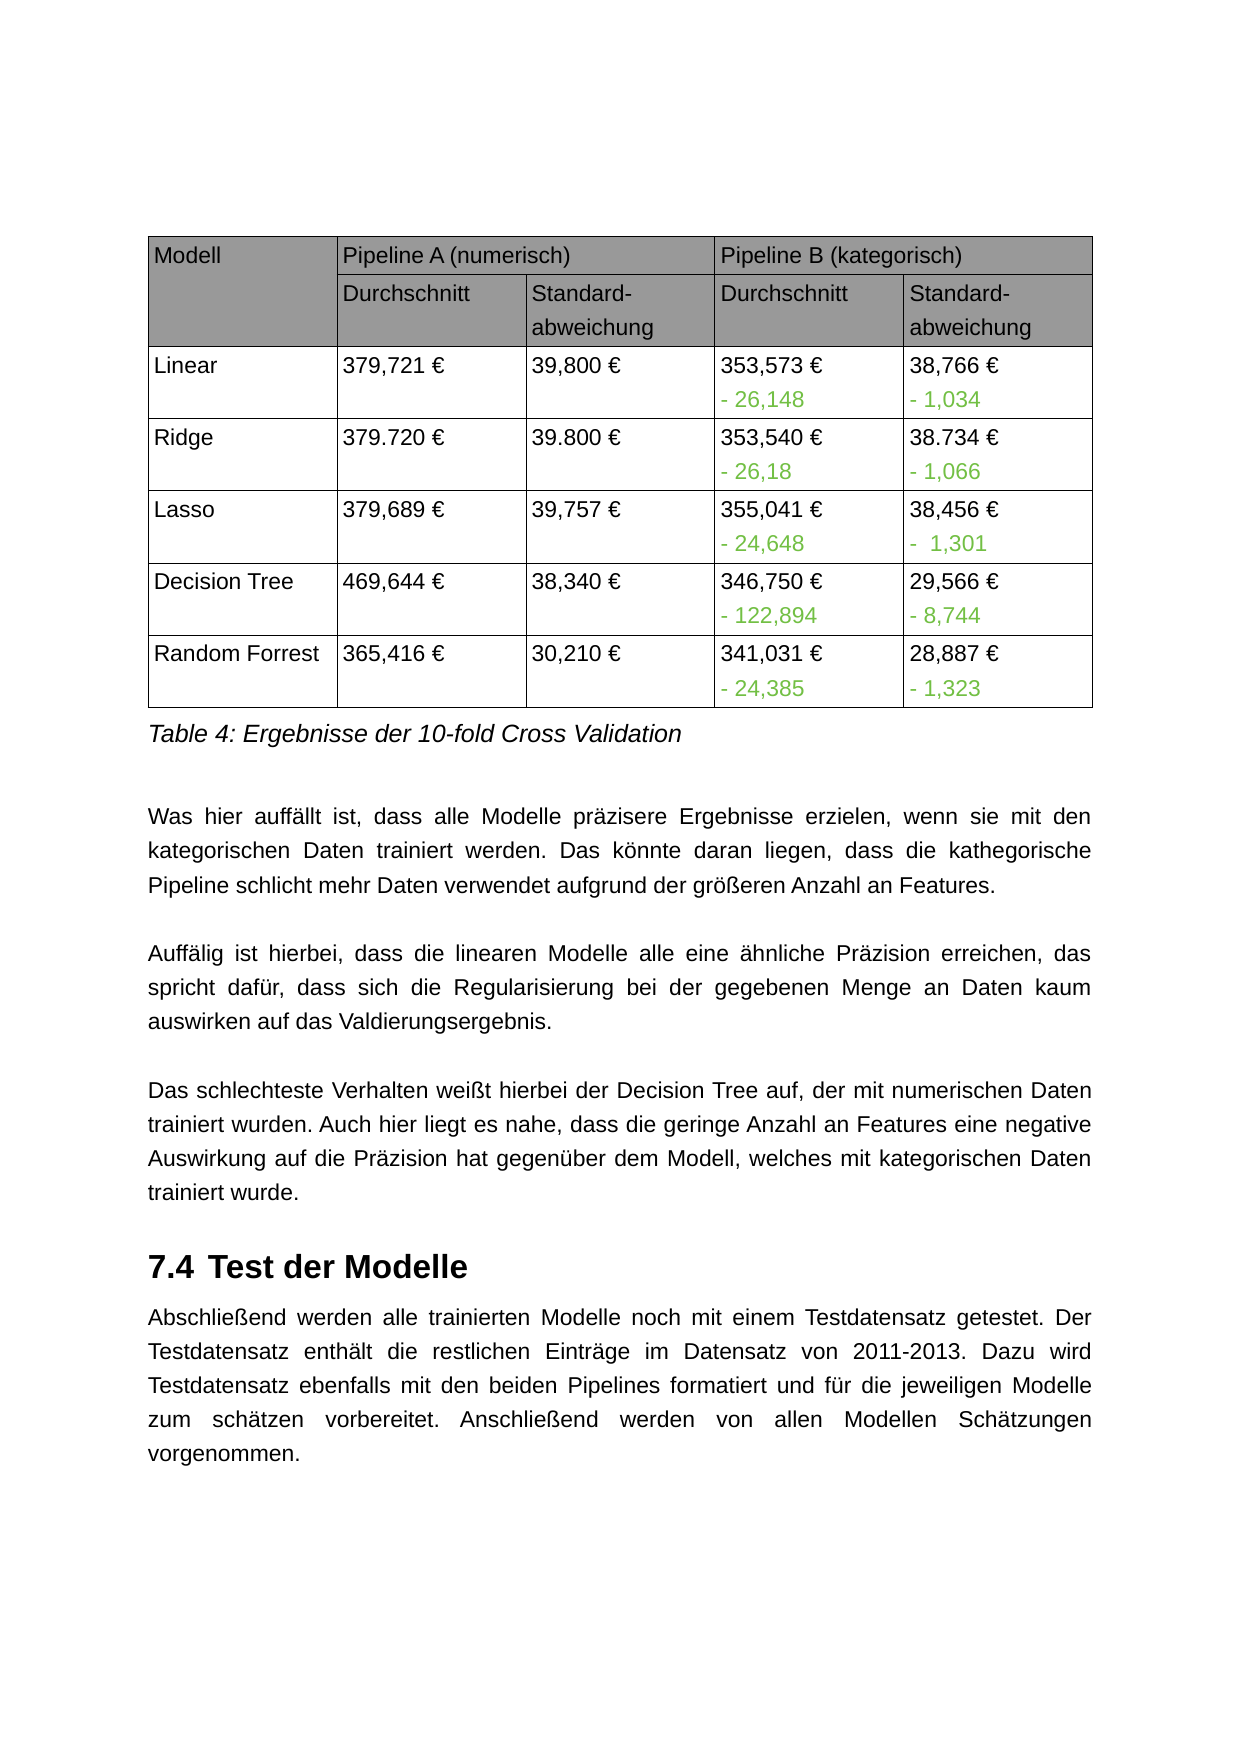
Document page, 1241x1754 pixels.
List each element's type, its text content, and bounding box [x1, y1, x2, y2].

text Abschließend werden alle trainierten Modelle noch mit einem Testdatensatz getestet. Der Testdatensatz enthält die restlichen Einträge im Datensatz von 2011-2013. Dazu wird Testdatensatz ebenfalls mit den beiden Pipelines formatiert und für die jeweiligen Modelle zum schätzen vorbereitet. Anschließend werden von allen Modellen Schätzungen vorgenommen. [148, 1303, 1092, 1467]
table_cell Ridge [149, 419, 337, 490]
table_cell 38,456 € - 1,301 [904, 491, 1092, 562]
text Was hier auffällt ist, dass alle Modelle präzisere Ergebnisse erzielen, wenn sie mit den kategorischen Daten trainiert werden. Das könnte daran liegen, dass die kathegorische Pipeline schlicht mehr Daten verwendet aufgrund der größeren Anzahl an Features. [148, 803, 1092, 898]
table_cell 379.720 € [338, 419, 526, 490]
table_cell 353,573 € - 26,148 [715, 347, 903, 418]
table_cell 29,566 € - 8,744 [904, 564, 1092, 634]
table_cell Durchschnitt [338, 275, 526, 346]
table_cell Lasso [149, 491, 337, 562]
table_header Pipeline B (kategorisch) [715, 237, 1092, 274]
table_cell 346,750 € - 122,894 [715, 564, 903, 634]
table_cell 39.800 € [527, 419, 714, 490]
table_cell 30,210 € [527, 636, 714, 707]
table_cell 379,721 € [338, 347, 526, 418]
table_header Pipeline A (numerisch) [338, 237, 714, 274]
text Table 4: Ergebnisse der 10-fold Cross Validation [148, 719, 1092, 748]
table_cell 355,041 € - 24,648 [715, 491, 903, 562]
subtitle Test der Modelle [148, 1247, 1092, 1286]
table_cell Durchschnitt [715, 275, 903, 346]
table_cell Decision Tree [149, 564, 337, 634]
table_cell 38,766 € - 1,034 [904, 347, 1092, 418]
text Das schlechteste Verhalten weißt hierbei der Decision Tree auf, der mit numerischen Daten trainiert wurden. Auch hier liegt es nahe, dass die geringe Anzahl an Features eine negative Auswirkung auf die Präzision hat gegenüber dem Modell, welches mit kategorischen Daten trainiert wurde. [148, 1077, 1092, 1205]
table_cell 365,416 € [338, 636, 526, 707]
table_cell 38,340 € [527, 564, 714, 634]
table_cell 38.734 € - 1,066 [904, 419, 1092, 490]
table_cell 341,031 € - 24,385 [715, 636, 903, 707]
text Auffälig ist hierbei, dass die linearen Modelle alle eine ähnliche Präzision erreichen, das spricht dafür, dass sich die Regularisierung bei der gegebenen Menge an Daten kaum auswirken auf das Valdierungsergebnis. [148, 940, 1092, 1034]
table_header Modell [149, 237, 337, 346]
table_cell 39,757 € [527, 491, 714, 562]
table_cell 379,689 € [338, 491, 526, 562]
table_cell Standard-abweichung [527, 275, 714, 346]
table_cell 28,887 € - 1,323 [904, 636, 1092, 707]
table_cell Linear [149, 347, 337, 418]
table_cell 39,800 € [527, 347, 714, 418]
table_cell 469,644 € [338, 564, 526, 634]
table_cell Standard- abweichung [904, 275, 1092, 346]
table_cell Random Forrest [149, 636, 337, 707]
table_cell 353,540 € - 26,18 [715, 419, 903, 490]
